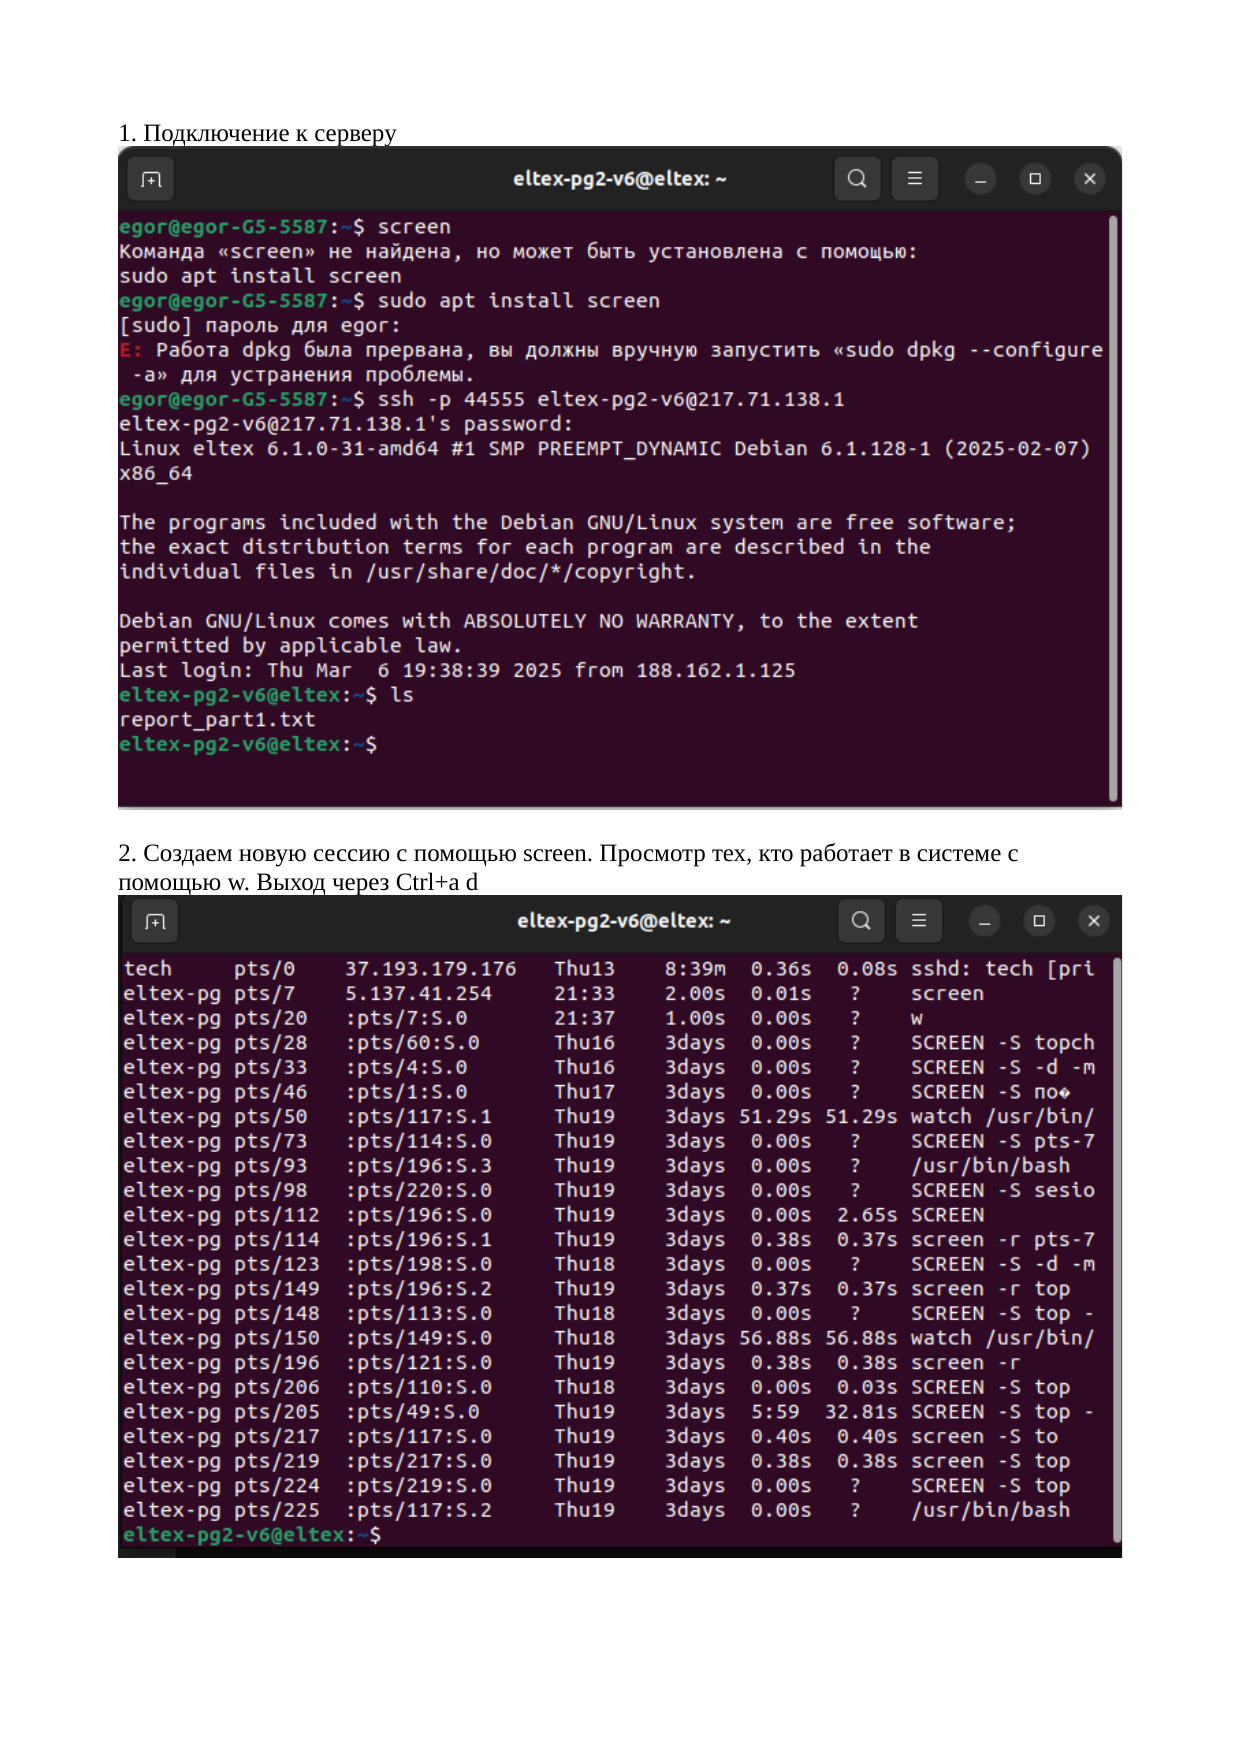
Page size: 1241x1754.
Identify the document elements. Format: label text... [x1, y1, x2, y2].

text 1. Подключение к серверу [118, 118, 1122, 146]
picture [118, 895, 1123, 1558]
picture [118, 146, 1123, 810]
text 2. Создаем новую сессию с помощью screen. Просмотр тех, кто работает в системе с помощью w. Выход через Ctrl+a d [118, 838, 1122, 895]
